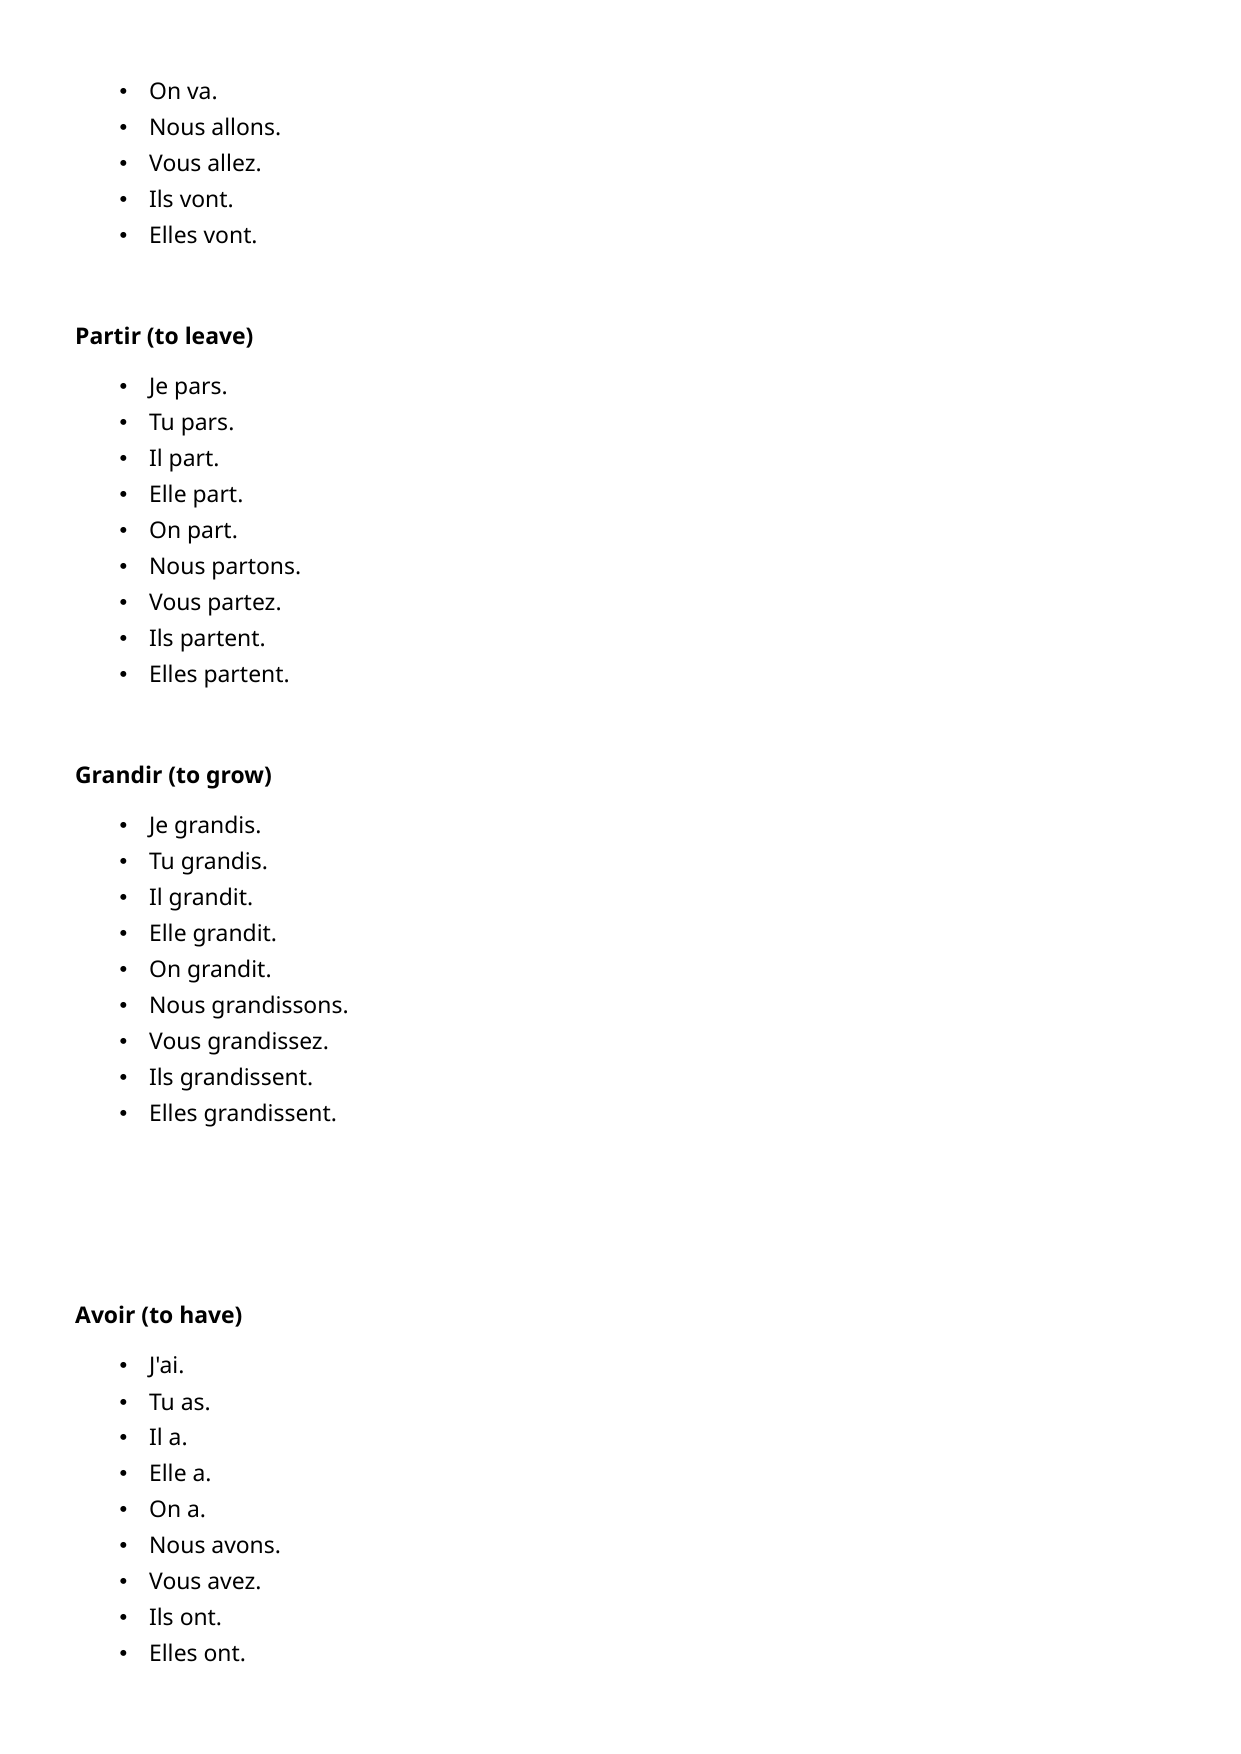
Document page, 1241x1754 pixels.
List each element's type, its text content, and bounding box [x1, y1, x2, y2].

list Elles grandissent. [119, 1097, 1165, 1128]
list Elle grandit. [119, 917, 1165, 948]
list J'ai. [119, 1349, 1165, 1381]
list Je grandis. [119, 809, 1165, 841]
list Elles partent. [119, 658, 1165, 689]
list On part. [119, 514, 1165, 545]
text Grandir (to grow) [75, 759, 1165, 790]
list Ils ont. [119, 1601, 1165, 1632]
list Tu pars. [119, 406, 1165, 437]
list Nous grandissons. [119, 989, 1165, 1020]
list Je pars. [119, 370, 1165, 402]
list Il a. [119, 1421, 1165, 1453]
list Vous avez. [119, 1565, 1165, 1596]
list Nous allons. [119, 111, 1165, 142]
list Ils vont. [119, 183, 1165, 214]
list Elles ont. [119, 1637, 1165, 1668]
list Ils partent. [119, 622, 1165, 653]
list Nous avons. [119, 1529, 1165, 1560]
list On a. [119, 1493, 1165, 1524]
list Il part. [119, 442, 1165, 473]
list Nous partons. [119, 550, 1165, 581]
list Elle a. [119, 1457, 1165, 1488]
list Vous partez. [119, 586, 1165, 617]
list Ils grandissent. [119, 1061, 1165, 1092]
list On va. [119, 75, 1165, 106]
list Tu as. [119, 1385, 1165, 1417]
list Vous allez. [119, 147, 1165, 178]
list Tu grandis. [119, 845, 1165, 877]
list Elles vont. [119, 219, 1165, 250]
list Il grandit. [119, 881, 1165, 912]
list Elle part. [119, 478, 1165, 509]
text Avoir (to have) [75, 1299, 1165, 1330]
text Partir (to leave) [75, 320, 1165, 351]
list Vous grandissez. [119, 1025, 1165, 1056]
list On grandit. [119, 953, 1165, 984]
